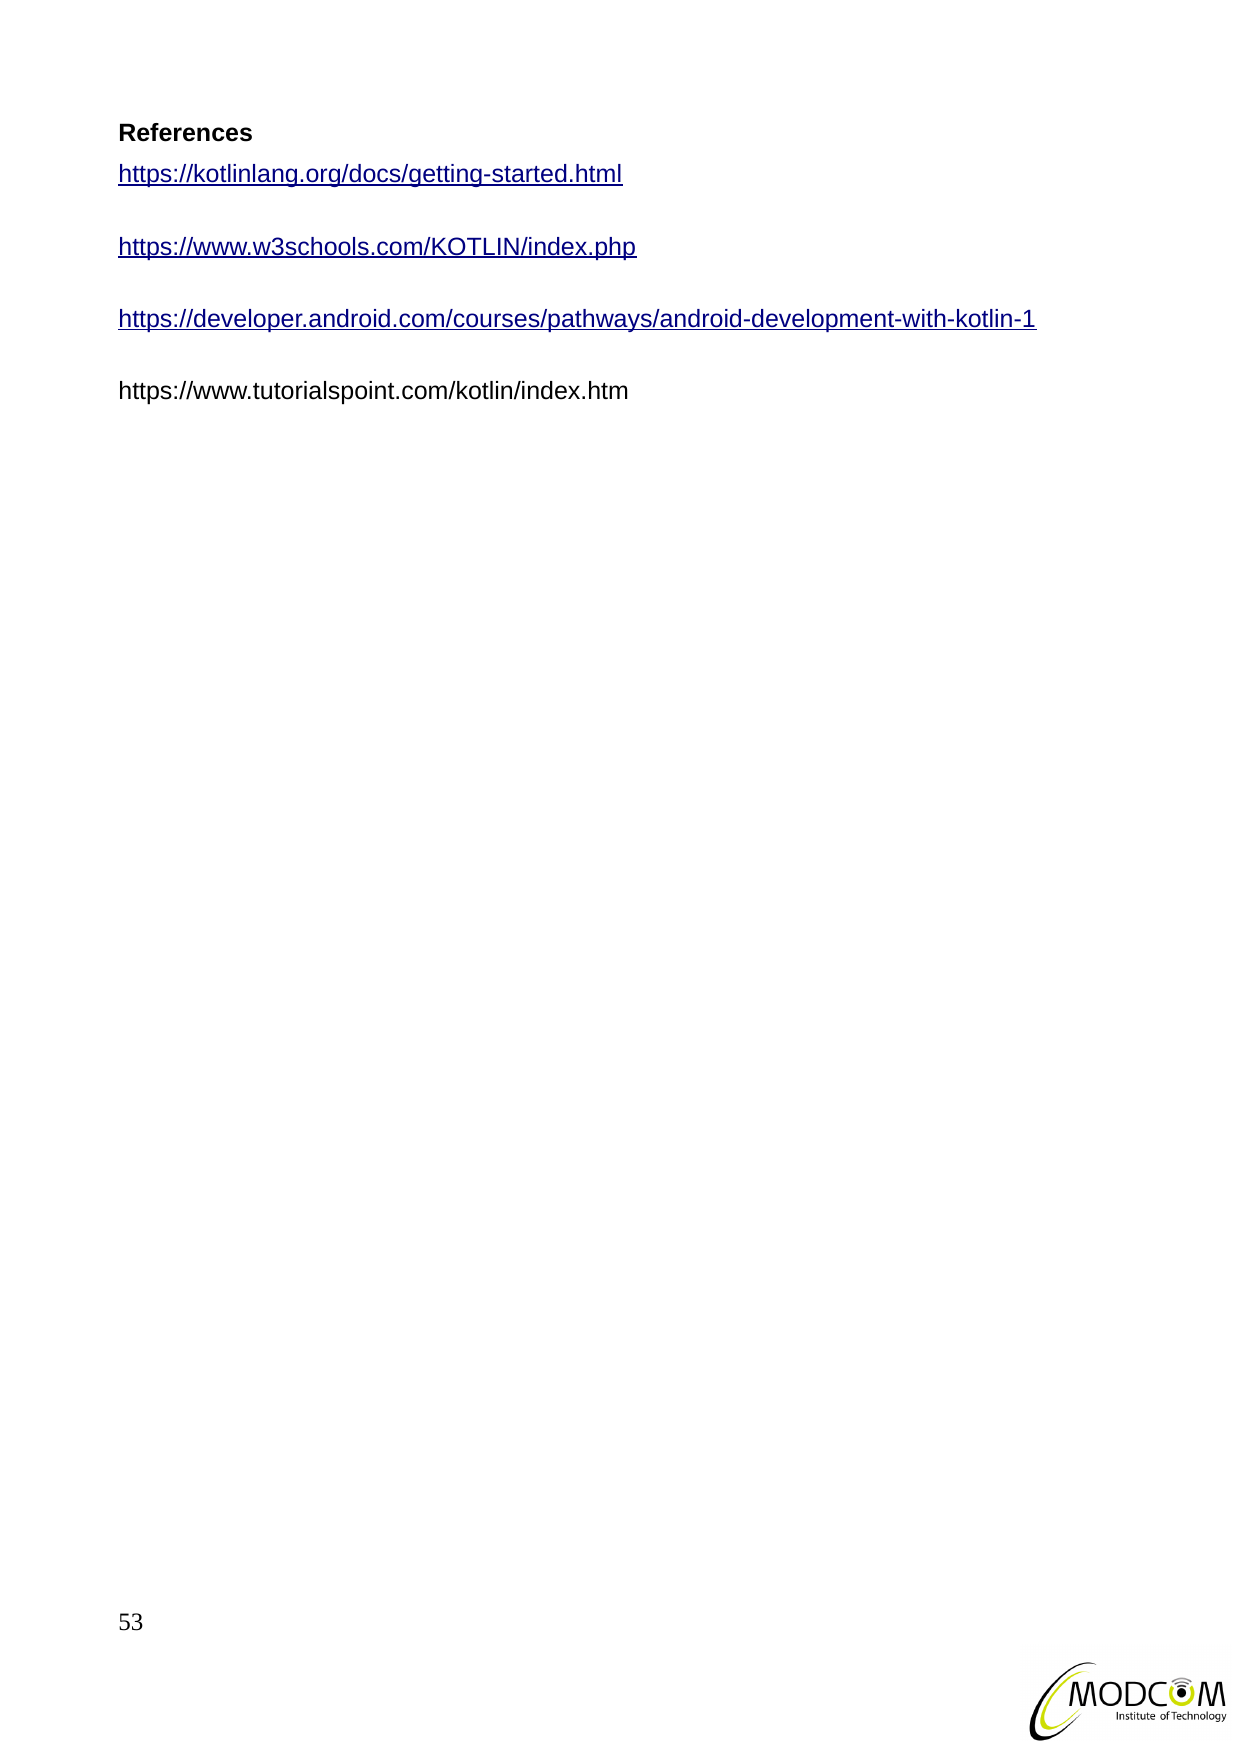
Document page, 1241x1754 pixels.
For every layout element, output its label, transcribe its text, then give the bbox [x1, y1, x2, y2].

text https://developer.android.com/courses/pathways/android-development-with-kotlin-1 [118, 303, 1122, 332]
text https://www.tutorialspoint.com/kotlin/index.htm [118, 376, 1122, 404]
text https://www.w3schools.com/KOTLIN/index.php [118, 231, 1122, 260]
subtitle References [118, 118, 1122, 147]
text https://kotlinlang.org/docs/getting-started.html [118, 159, 1122, 188]
picture [1020, 1644, 1233, 1741]
